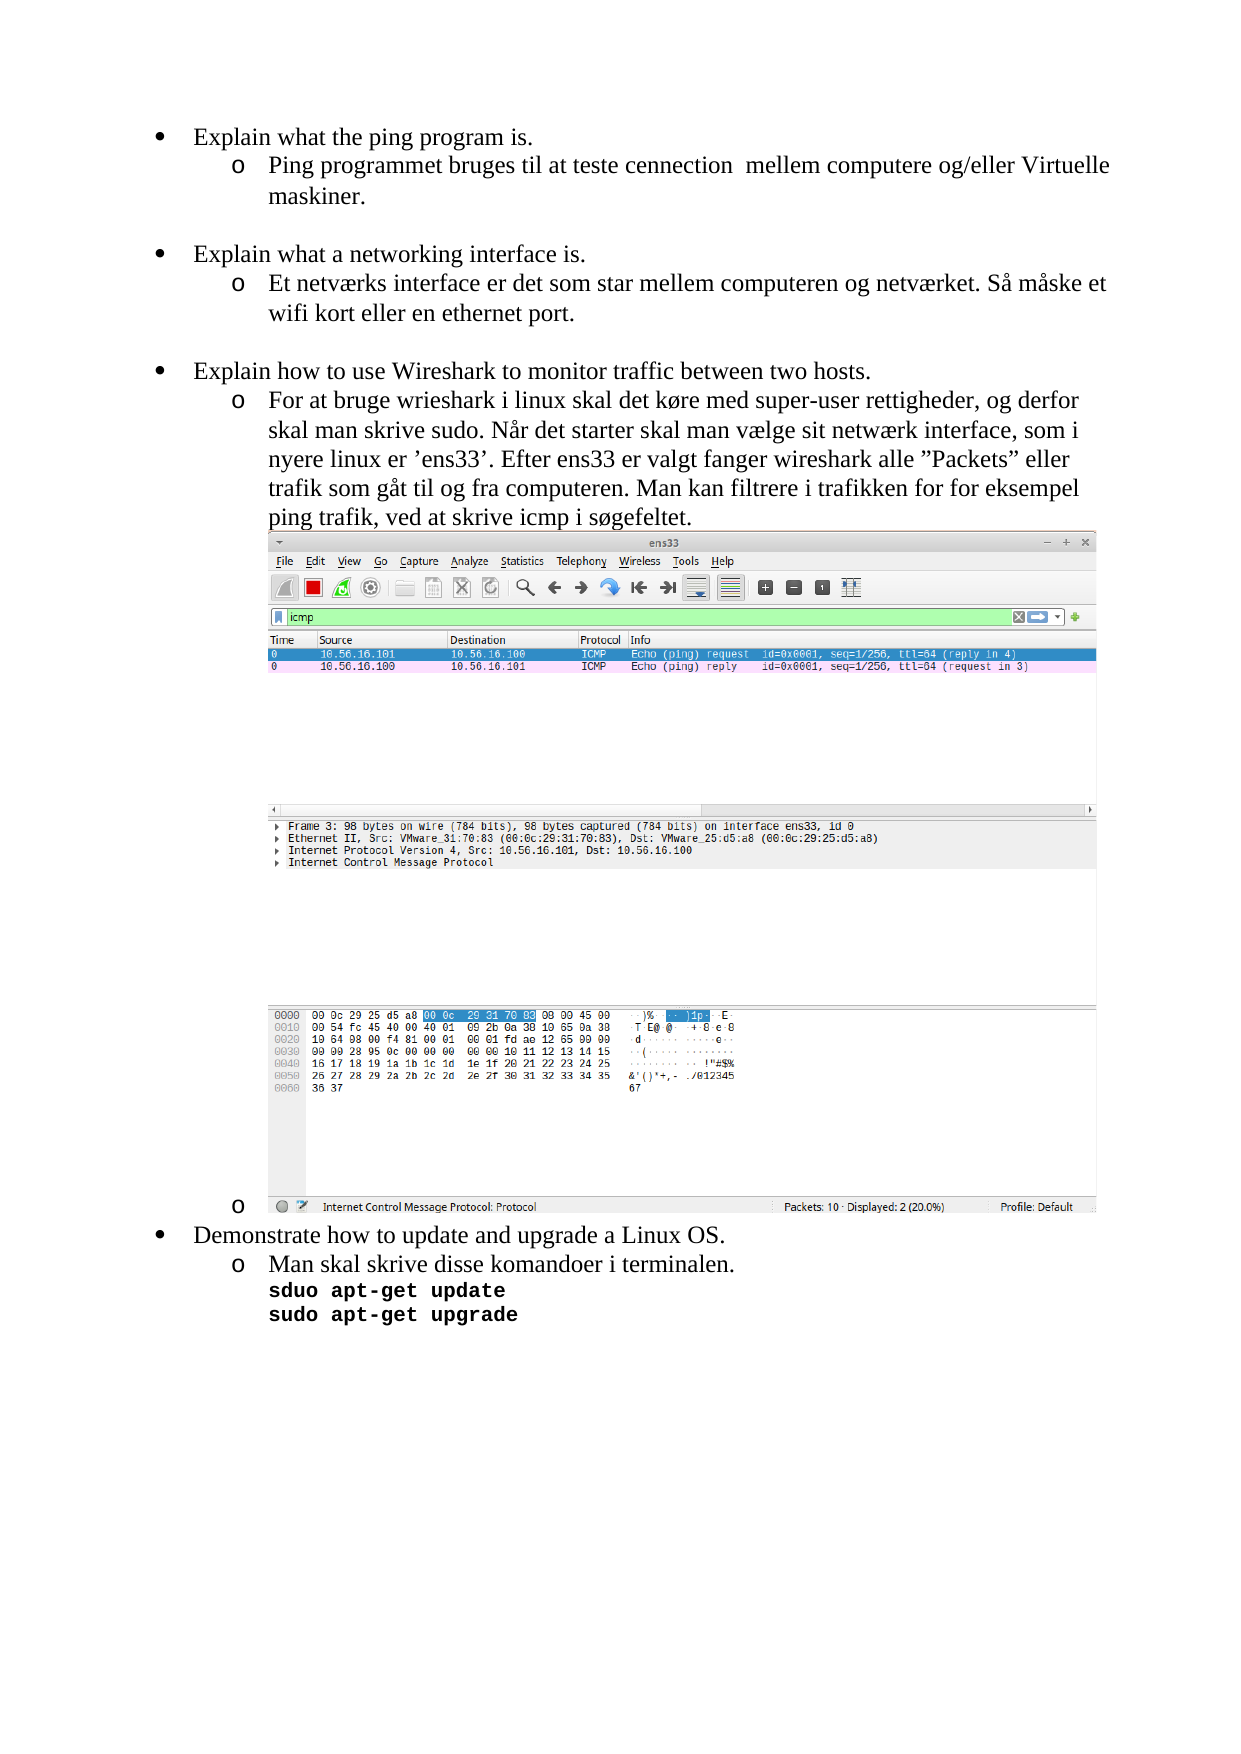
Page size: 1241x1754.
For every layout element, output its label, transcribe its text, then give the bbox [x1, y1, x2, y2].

picture [268, 530, 1097, 1213]
text sudo apt-get upgrade [132, 1304, 1122, 1327]
list Et netværks interface er det som star mellem computeren og netværket. Så måske et wifi kort eller en ethernet port. [231, 268, 1122, 327]
list Demonstrate how to update and upgrade a Linux OS. [156, 1221, 1122, 1249]
list Explain what a networking interface is. [156, 239, 1122, 268]
list For at bruge wrieshark i linux skal det køre med super-user rettigheder, og derfor skal man skrive sudo. Når det starter skal man vælge sit netwærk interface, som i nyere linux er ’ens33’. Efter ens33 er valgt fanger wireshark alle ”Packets” eller trafik som gåt til og fra computeren. Man kan filtrere i trafikken for for eksempel ping trafik, ved at skrive icmp i søgefeltet. [231, 385, 1122, 531]
list Man skal skrive disse komandoer i terminalen. [231, 1249, 1122, 1280]
list Explain how to use Wireshark to monitor traffic between two hosts. [156, 356, 1122, 385]
text sduo apt-get update [132, 1280, 1122, 1304]
list Ping programmet bruges til at teste cennection mellem computere og/eller Virtuelle maskiner. [231, 151, 1122, 210]
list Explain what the ping program is. [156, 122, 1122, 151]
